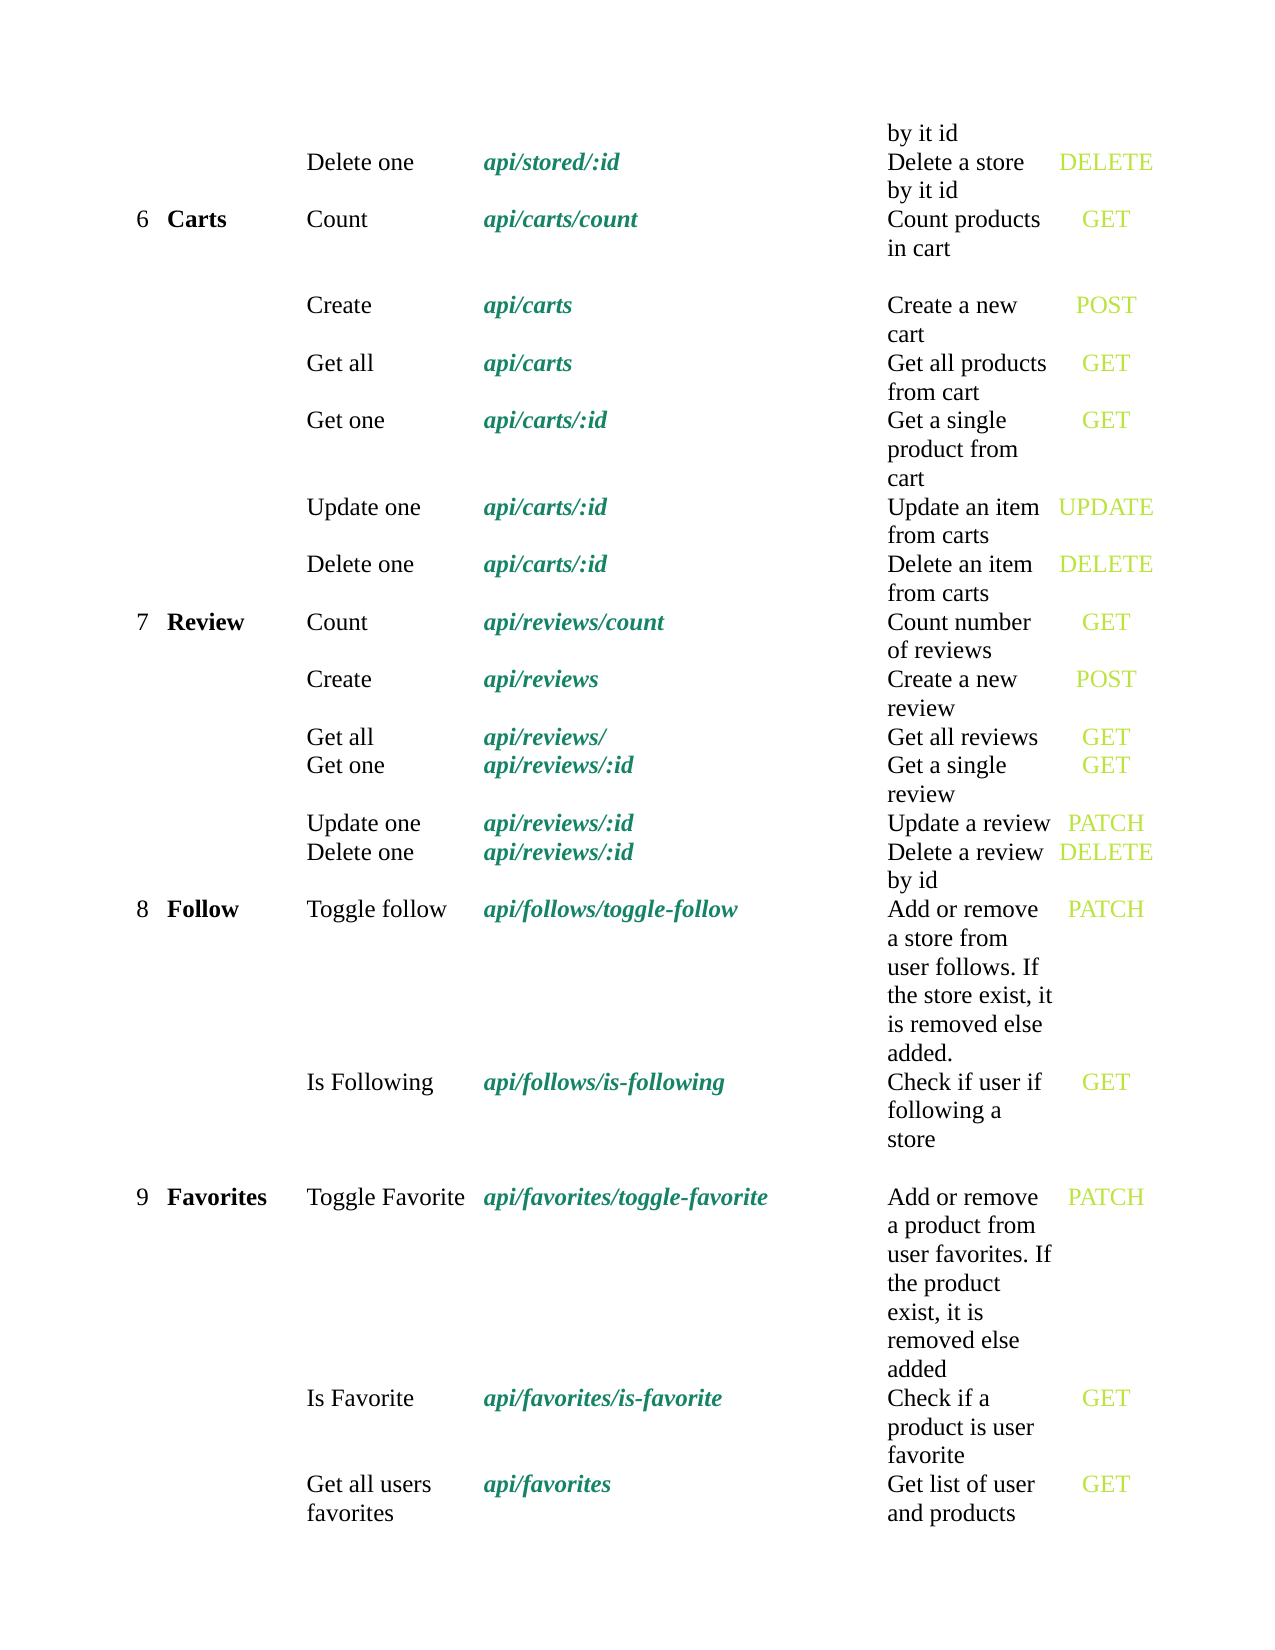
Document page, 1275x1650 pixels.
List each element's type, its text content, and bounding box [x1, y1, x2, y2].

table_cell api/reviews/:id [484, 751, 887, 808]
table_cell by it id [887, 118, 1055, 147]
table_cell Count number of reviews [887, 607, 1055, 664]
table_cell Add or remove a store from user follows. If the store exist, it is removed else added. [887, 894, 1055, 1067]
table_cell Create a new cart [887, 291, 1055, 348]
table_cell Delete one [306, 549, 483, 607]
table_cell Delete a store by it id [887, 147, 1055, 204]
table_cell [1055, 118, 1157, 147]
table_cell Get all [306, 348, 483, 406]
table_cell GET [1055, 607, 1157, 664]
table_cell GET [1055, 1067, 1157, 1153]
table_cell GET [1055, 1383, 1157, 1469]
table_cell api/carts/:id [484, 492, 887, 549]
table_cell Favorites [167, 1182, 306, 1527]
table_cell Is Favorite [306, 1383, 483, 1469]
table_cell api/favorites/is-favorite [484, 1383, 887, 1469]
table_cell Check if user if following a store [887, 1067, 1055, 1153]
table_cell PATCH [1055, 894, 1157, 1067]
table_cell api/reviews/:id [484, 808, 887, 837]
table_cell Follow [167, 894, 306, 1182]
table_cell Update one [306, 492, 483, 549]
table_cell POST [1055, 291, 1157, 348]
table_cell PATCH [1055, 1182, 1157, 1383]
table_cell Get one [306, 406, 483, 492]
table_cell api/stored/:id [484, 147, 887, 204]
table_cell POST [1055, 664, 1157, 722]
table_cell [306, 1153, 483, 1182]
table_cell Add or remove a product from user favorites. If the product exist, it is removed else added [887, 1182, 1055, 1383]
table_cell [484, 118, 887, 147]
table_cell 8 [118, 894, 167, 1182]
table_cell api/favorites/toggle-favorite [484, 1182, 887, 1383]
table_cell GET [1055, 406, 1157, 492]
table_cell DELETE [1055, 147, 1157, 204]
table_cell Get list of user and products [887, 1469, 1055, 1527]
table_cell Delete one [306, 837, 483, 894]
table_cell [484, 1153, 887, 1182]
table_cell api/carts [484, 348, 887, 406]
table_cell Toggle Favorite [306, 1182, 483, 1383]
table_cell Delete an item from carts [887, 549, 1055, 607]
table_cell [1055, 1153, 1157, 1182]
table_cell api/carts/count [484, 204, 887, 262]
table_cell UPDATE [1055, 492, 1157, 549]
table_cell GET [1055, 1469, 1157, 1527]
table_cell [306, 262, 483, 291]
table_cell [1055, 262, 1157, 291]
table_cell GET [1055, 204, 1157, 262]
table_cell Get all [306, 722, 483, 751]
table_cell [167, 147, 306, 204]
table_cell Create [306, 664, 483, 722]
table_cell api/follows/is-following [484, 1067, 887, 1153]
table_cell api/reviews/ [484, 722, 887, 751]
table_cell api/carts/:id [484, 549, 887, 607]
table_cell [118, 147, 167, 204]
table_cell Get all users favorites [306, 1469, 483, 1527]
table_cell Get all products from cart [887, 348, 1055, 406]
table_cell Update one [306, 808, 483, 837]
table_cell Create [306, 291, 483, 348]
table_cell 6 [118, 204, 167, 607]
table_cell DELETE [1055, 837, 1157, 894]
table_cell api/reviews/:id [484, 837, 887, 894]
table_cell Delete a review by id [887, 837, 1055, 894]
table_cell api/carts [484, 291, 887, 348]
table_cell Check if a product is user favorite [887, 1383, 1055, 1469]
table_cell Review [167, 607, 306, 894]
table_cell Count [306, 204, 483, 262]
table_cell Update an item from carts [887, 492, 1055, 549]
table_cell [887, 262, 1055, 291]
table_cell Update a review [887, 808, 1055, 837]
table_cell GET [1055, 722, 1157, 751]
table_cell api/reviews [484, 664, 887, 722]
table_cell Delete one [306, 147, 483, 204]
table_cell Count products in cart [887, 204, 1055, 262]
table_cell api/follows/toggle-follow [484, 894, 887, 1067]
table_cell DELETE [1055, 549, 1157, 607]
table_cell Get all reviews [887, 722, 1055, 751]
table_cell [887, 1153, 1055, 1182]
table_cell 7 [118, 607, 167, 894]
table_cell Get one [306, 751, 483, 808]
table_cell Toggle follow [306, 894, 483, 1067]
table_cell GET [1055, 751, 1157, 808]
table_cell GET [1055, 348, 1157, 406]
table_cell Get a single review [887, 751, 1055, 808]
table_cell api/carts/:id [484, 406, 887, 492]
table_cell api/favorites [484, 1469, 887, 1527]
table_cell [306, 118, 483, 147]
table_cell Is Following [306, 1067, 483, 1153]
table_cell [484, 262, 887, 291]
table_cell PATCH [1055, 808, 1157, 837]
table_cell Create a new review [887, 664, 1055, 722]
table_cell api/reviews/count [484, 607, 887, 664]
table_cell Count [306, 607, 483, 664]
table_cell Carts [167, 204, 306, 607]
table_cell 9 [118, 1182, 167, 1527]
table_cell Get a single product from cart [887, 406, 1055, 492]
